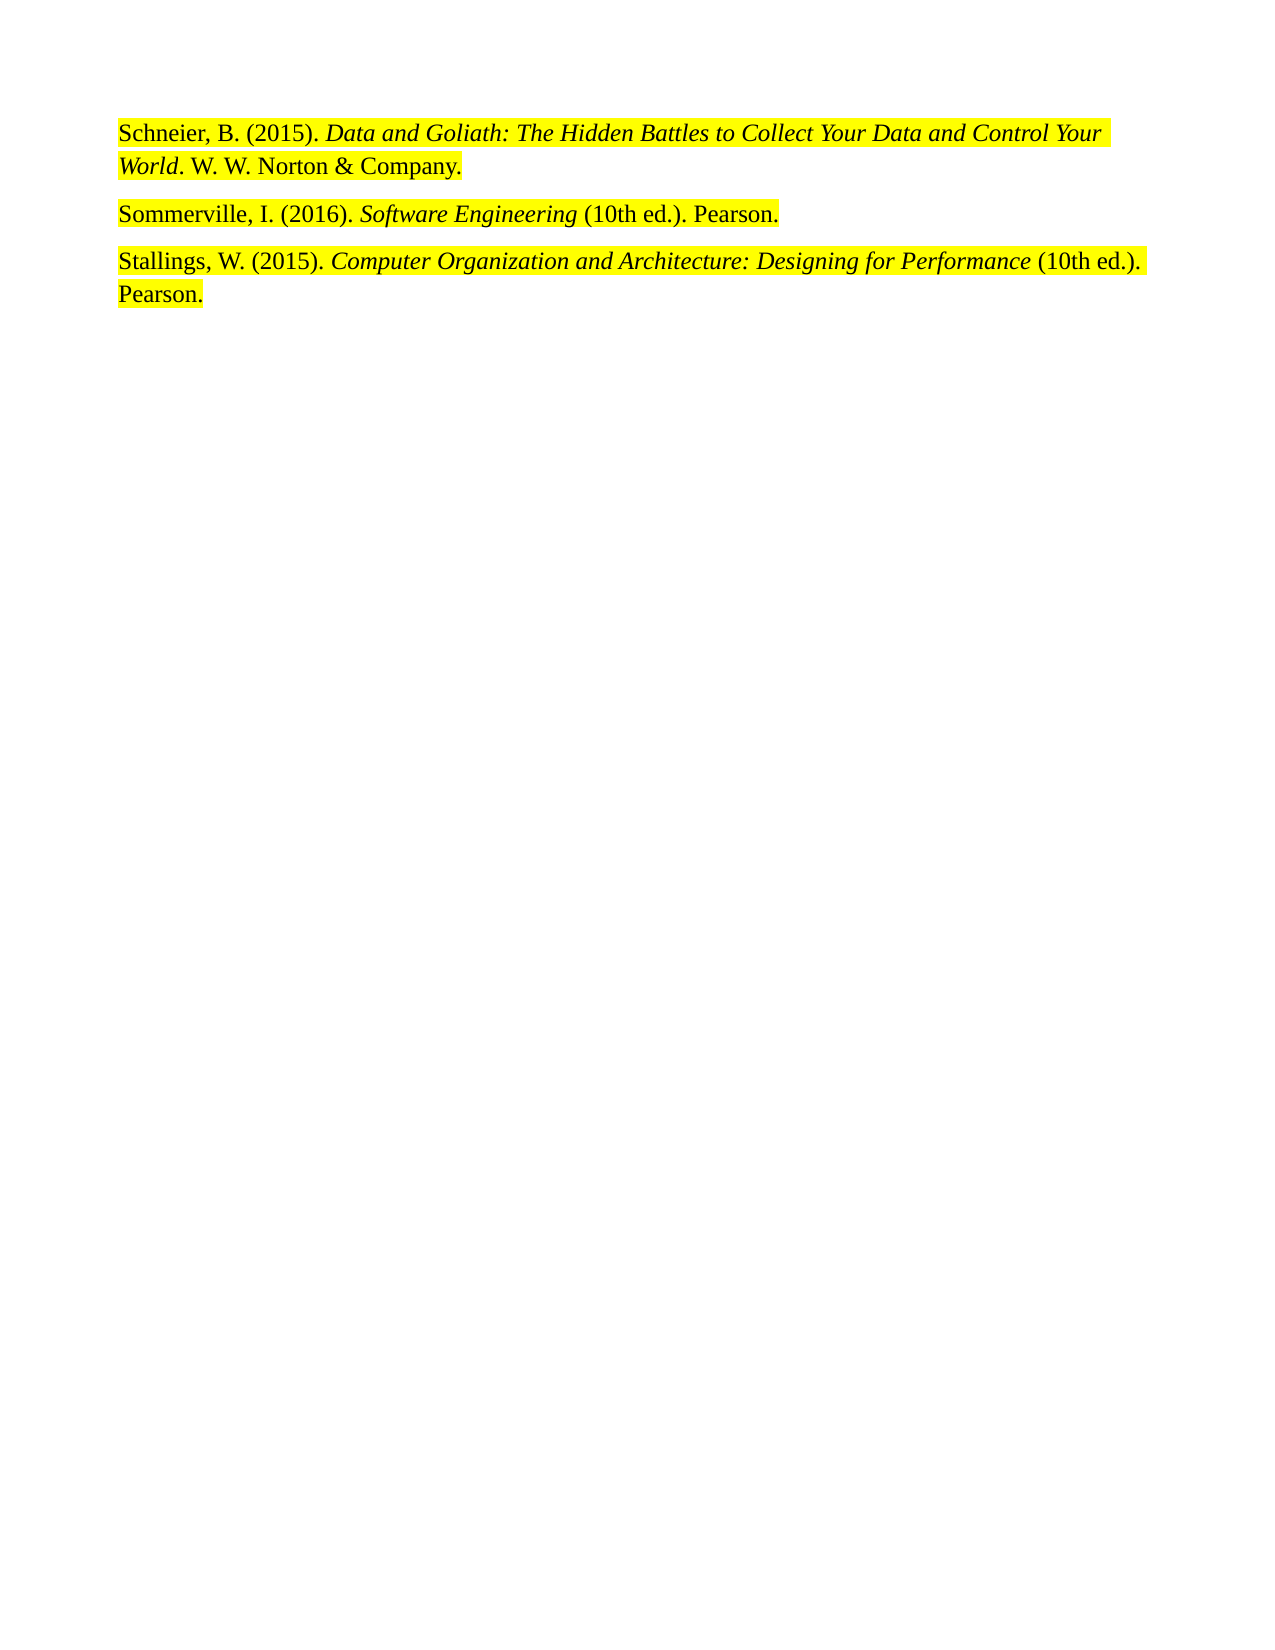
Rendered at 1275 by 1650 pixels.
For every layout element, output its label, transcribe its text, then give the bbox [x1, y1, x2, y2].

text Stallings, W. (2015). Computer Organization and Architecture: Designing for Performance (10th ed.). Pearson. [118, 246, 1157, 308]
text Sommerville, I. (2016). Software Engineering (10th ed.). Pearson. [118, 199, 1157, 227]
text Schneier, B. (2015). Data and Goliath: The Hidden Battles to Collect Your Data and Control Your World. W. W. Norton & Company. [118, 118, 1157, 180]
